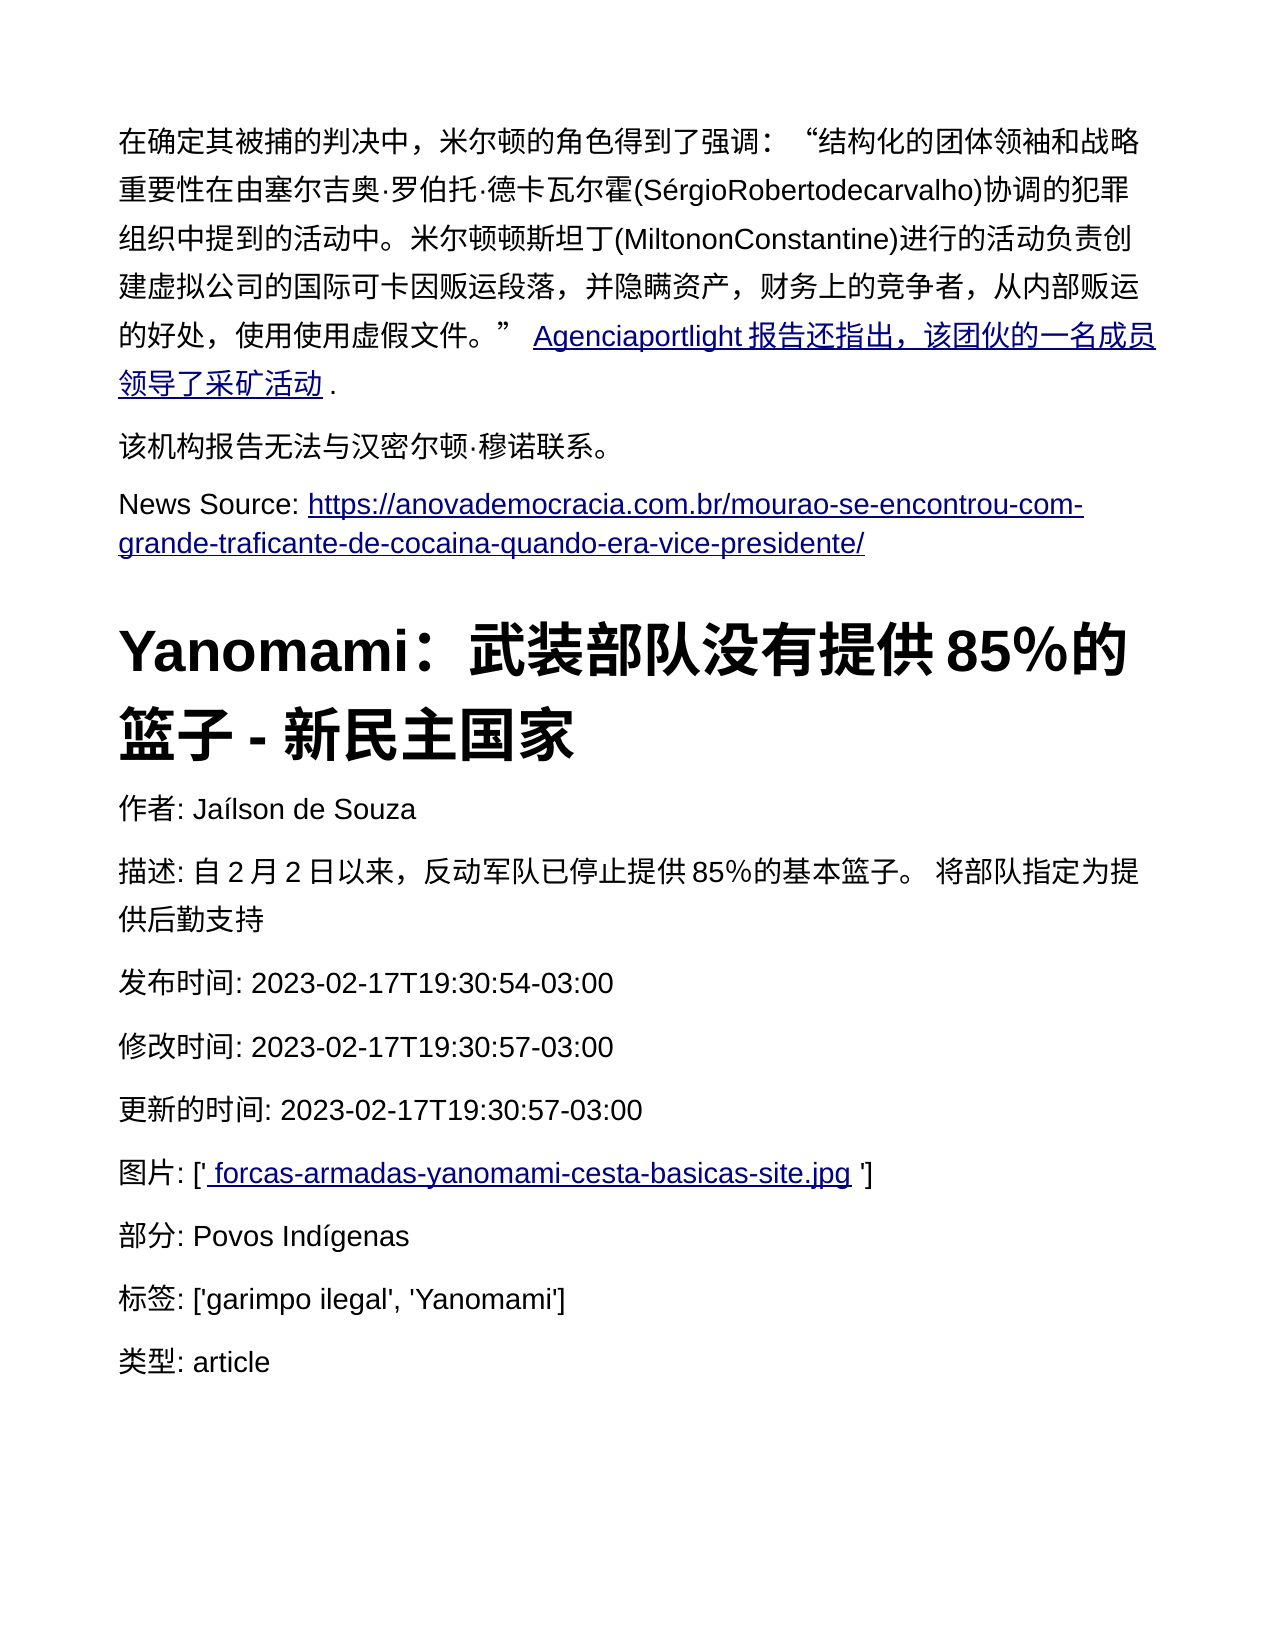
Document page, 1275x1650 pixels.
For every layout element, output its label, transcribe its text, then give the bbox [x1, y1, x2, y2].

subtitle Yanomami：武装部队没有提供85％的篮子 - 新民主国家 [118, 604, 1157, 773]
text 标签: ['garimpo ilegal', 'Yanomami'] [118, 1276, 1157, 1318]
text 类型: article [118, 1339, 1157, 1381]
text 更新的时间: 2023-02-17T19:30:57-03:00 [118, 1086, 1157, 1128]
text 描述: 自2月2日以来，反动军队已停止提供85％的基本篮子。 将部队指定为提供后勤支持 [118, 848, 1157, 939]
text 该机构报告无法与汉密尔顿·穆诺联系。 [118, 424, 1157, 466]
text 修改时间: 2023-02-17T19:30:57-03:00 [118, 1023, 1157, 1065]
text 图片: [' forcas-armadas-yanomami-cesta-basicas-site.jpg '] [118, 1149, 1157, 1192]
text 在确定其被捕的判决中，米尔顿的角色得到了强调：“结构化的团体领袖和战略重要性在由塞尔吉奥·罗伯托·德卡瓦尔霍(SérgioRobertodecarvalho)协调的犯罪组织中提到的活动中。米尔顿顿斯坦丁(MiltononConstantine)进行的活动负责创建虚拟公司的国际可卡因贩运段落，并隐瞒资产，财务上的竞争者，从内部贩运的好处，使用使用虚假文件。” Agenciaportlight报告还指出，该团伙的一名成员领导了采矿活动 . [118, 118, 1157, 403]
text 发布时间: 2023-02-17T19:30:54-03:00 [118, 960, 1157, 1002]
text 作者: Jaílson de Souza [118, 785, 1157, 827]
text News Source: https://anovademocracia.com.br/mourao-se-encontrou-com-grande-traficante-de-cocaina-quando-era-vice-presidente/ [118, 487, 1157, 559]
text 部分: Povos Indígenas [118, 1212, 1157, 1255]
